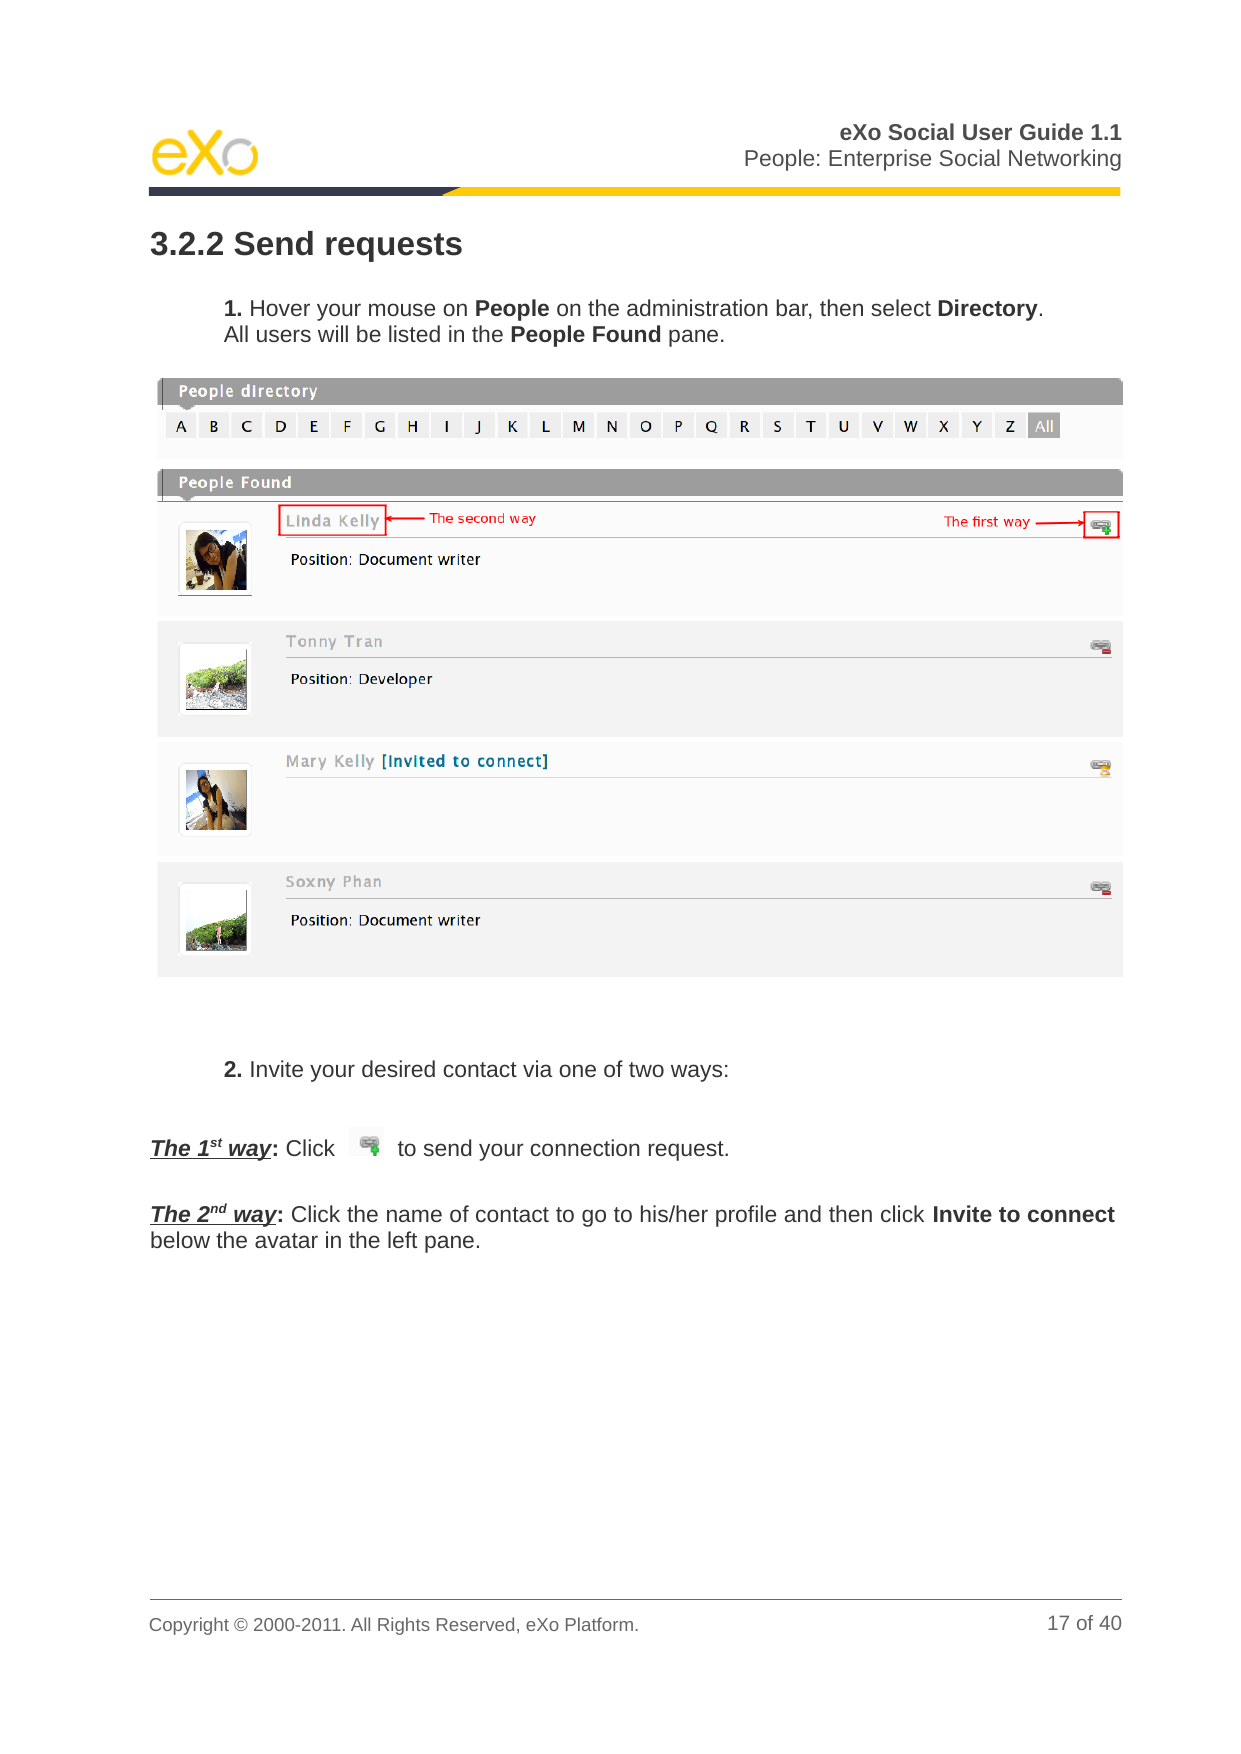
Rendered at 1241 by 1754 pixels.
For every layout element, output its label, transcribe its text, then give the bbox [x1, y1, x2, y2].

picture [148, 187, 1121, 196]
picture [348, 1127, 384, 1156]
picture [153, 378, 1125, 985]
text 2. Invite your desired contact via one of two ways: [76, 1056, 1122, 1083]
text The 1st way: Click to send your connection request. [0, 1120, 1122, 1163]
text The 2nd way: Click the name of contact to go to his/her profile and then click Invite to connect below the avatar in the left pane. [3, 1201, 1122, 1253]
picture [152, 129, 259, 176]
subtitle Send requests [150, 223, 1122, 262]
text 1. Hover your mouse on People on the administration bar, then select Directory. All users will be listed in the People Found pane. [76, 294, 1122, 347]
